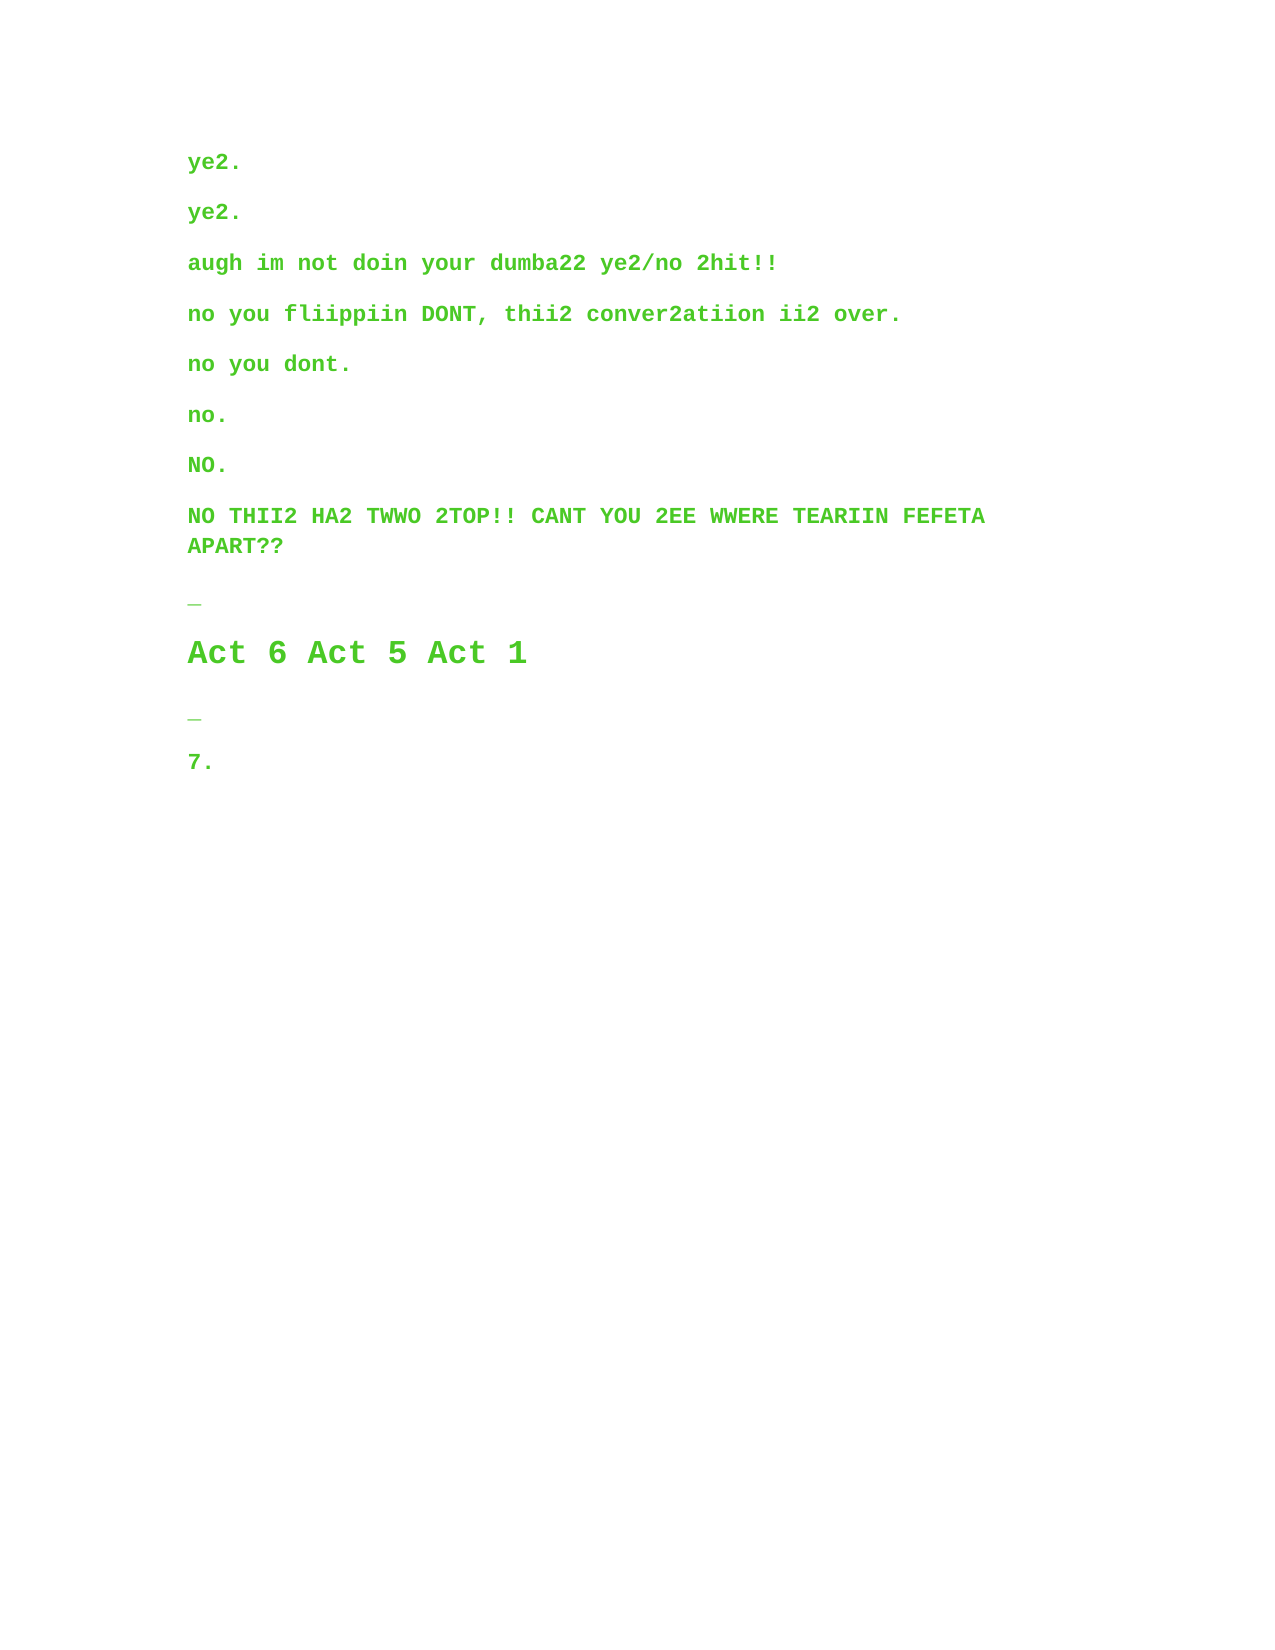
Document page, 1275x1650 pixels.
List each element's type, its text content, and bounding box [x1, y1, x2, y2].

text 7. [187, 750, 1087, 776]
text augh im not doin your dumba22 ye2/no 2hit!! [187, 251, 1087, 277]
text no you dont. [187, 352, 1087, 378]
text _ [187, 700, 1087, 726]
text no. [187, 403, 1087, 429]
text NO. [187, 454, 1087, 480]
text ye2. [187, 150, 1087, 176]
text no you fliippiin DONT, thii2 conver2atiion ii2 over. [187, 302, 1087, 328]
text Act 6 Act 5 Act 1 [187, 635, 1087, 673]
text ye2. [187, 201, 1087, 227]
text _ [187, 585, 1087, 611]
text NO THII2 HA2 TWWO 2TOP!! CANT YOU 2EE WWERE TEARIIN FEFETA APART?? [187, 504, 1087, 560]
